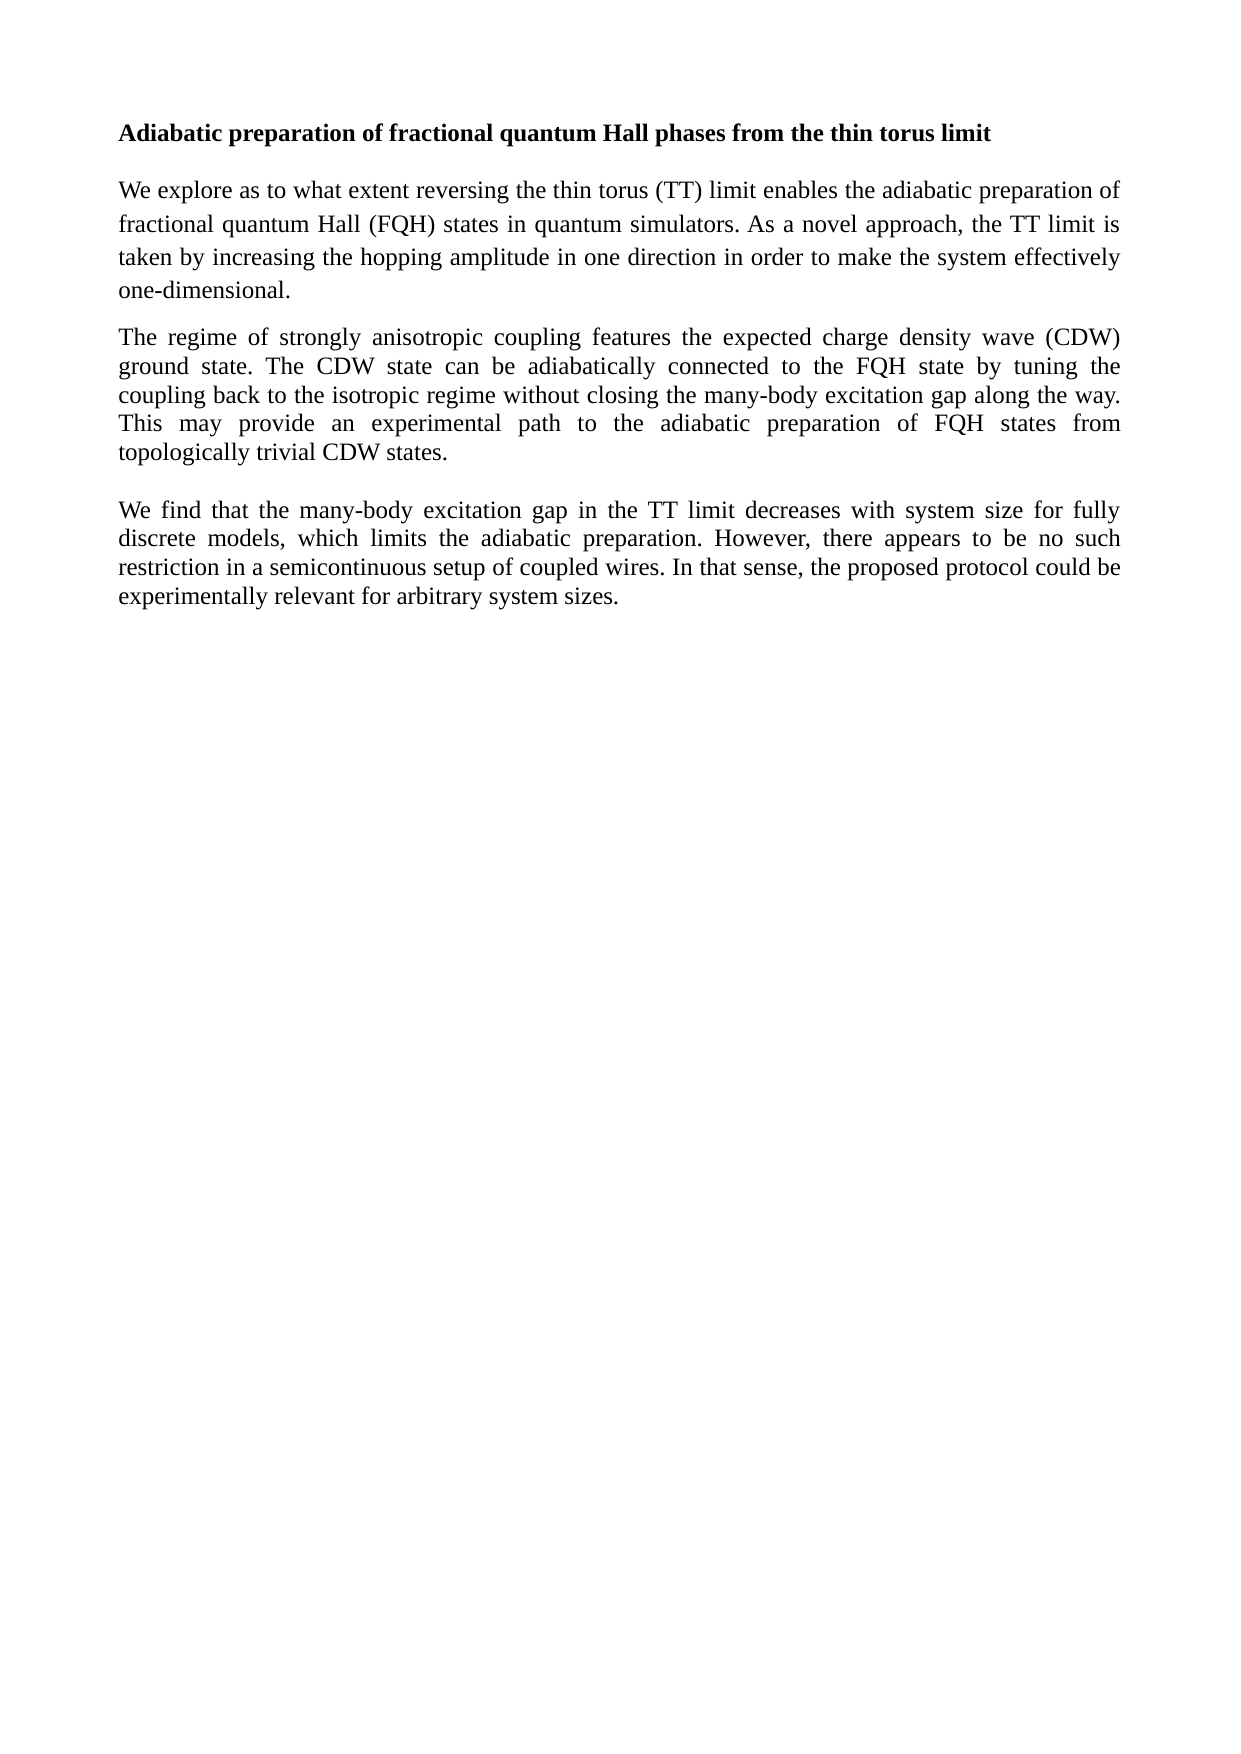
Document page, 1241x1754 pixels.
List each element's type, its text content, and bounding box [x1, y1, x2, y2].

text We find that the many-body excitation gap in the TT limit decreases with system size for fully discrete models, which limits the adiabatic preparation. However, there appears to be no such restriction in a semicontinuous setup of coupled wires. In that sense, the proposed protocol could be experimentally relevant for arbitrary system sizes. [118, 495, 1122, 610]
text The regime of strongly anisotropic coupling features the expected charge density wave (CDW) ground state. The CDW state can be adiabatically connected to the FQH state by tuning the coupling back to the isotropic regime without closing the many-body excitation gap along the way. This may provide an experimental path to the adiabatic preparation of FQH states from topologically trivial CDW states. [118, 322, 1122, 466]
text We explore as to what extent reversing the thin torus (TT) limit enables the adiabatic preparation of fractional quantum Hall (FQH) states in quantum simulators. As a novel approach, the TT limit is taken by increasing the hopping amplitude in one direction in order to make the system effectively one-dimensional. [118, 176, 1122, 303]
text Adiabatic preparation of fractional quantum Hall phases from the thin torus limit [118, 118, 1122, 147]
